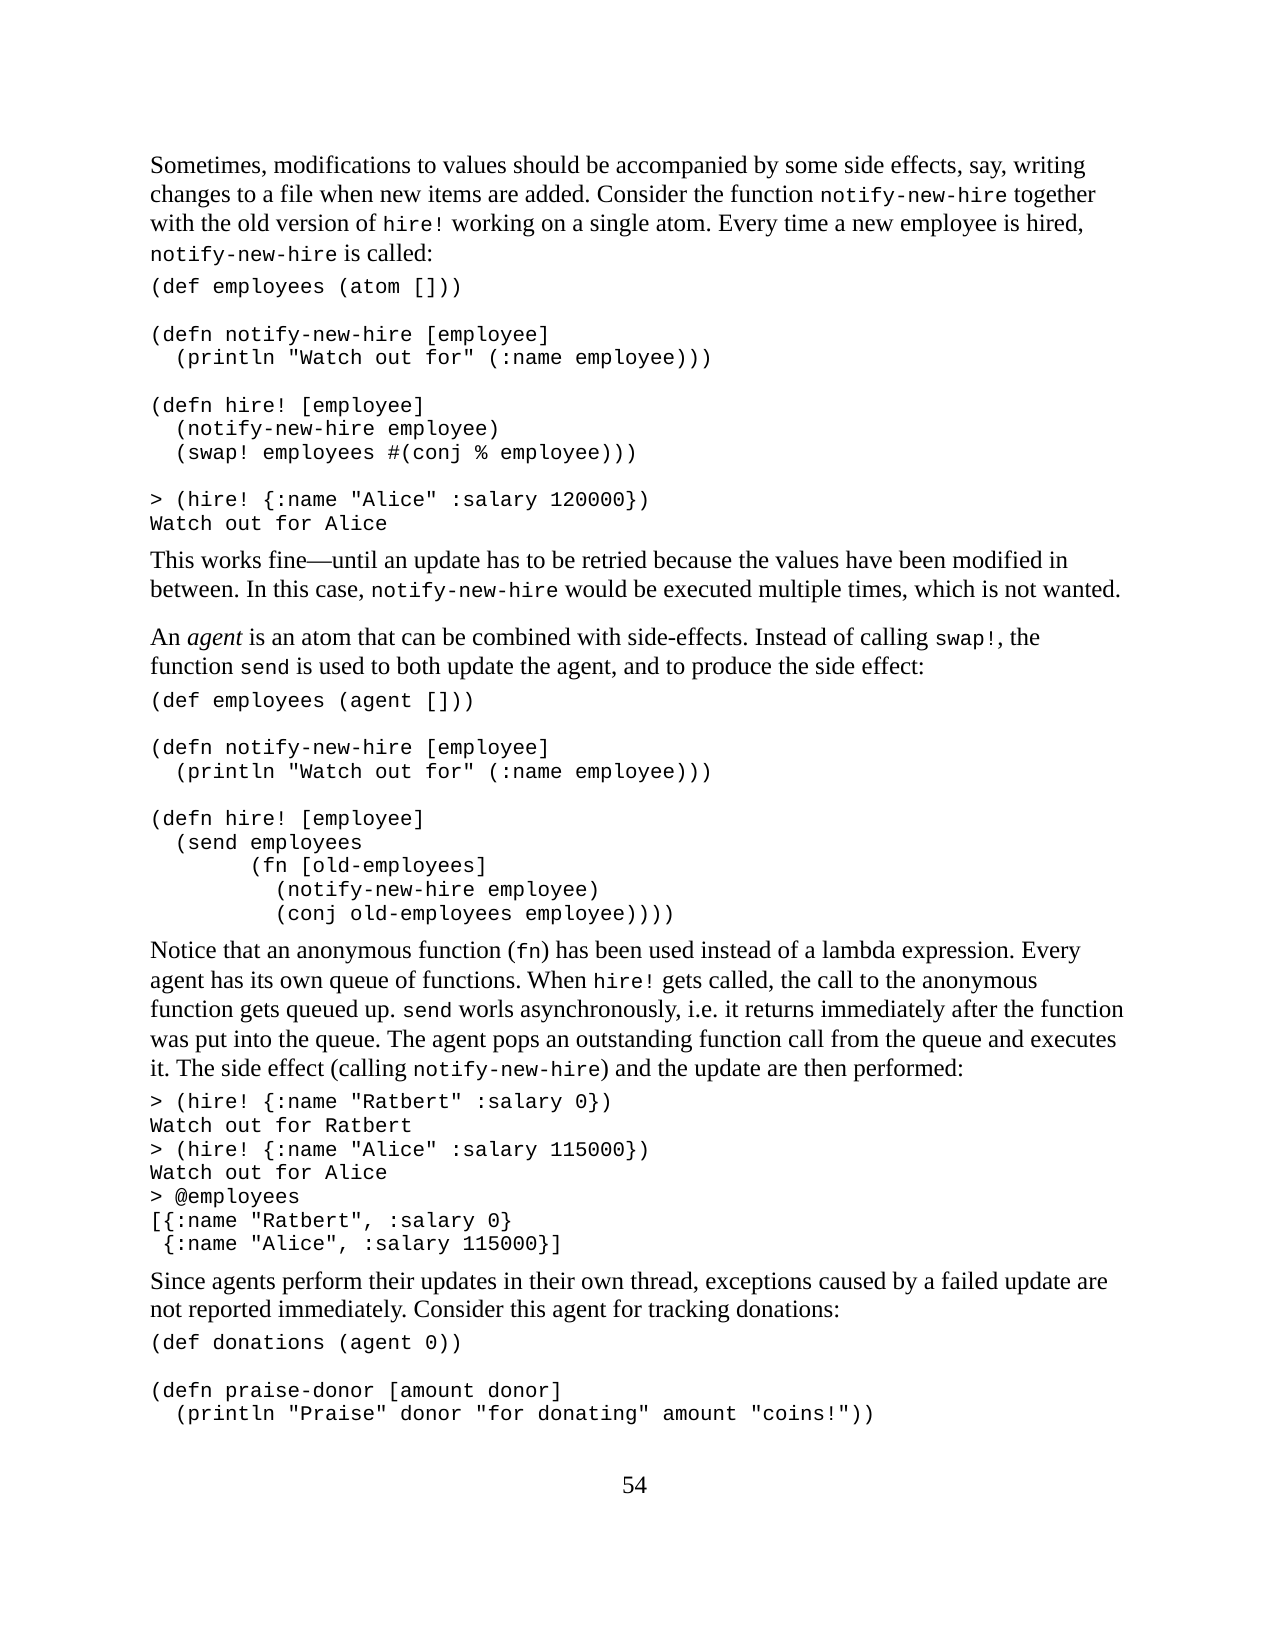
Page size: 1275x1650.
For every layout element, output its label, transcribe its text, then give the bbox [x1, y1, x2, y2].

text An agent is an atom that can be combined with side-effects. Instead of calling swap!, the function send is used to both update the agent, and to produce the side effect: [150, 622, 1125, 681]
text Sometimes, modifications to values should be accompanied by some side effects, say, writing changes to a file when new items are added. Consider the function notify-new-hire together with the old version of hire! working on a single atom. Every time a new employee is hired, notify-new-hire is called: [150, 150, 1125, 267]
text (def employees (atom [])) [150, 276, 1125, 300]
text (notify-new-hire employee) [150, 879, 1125, 903]
text > (hire! {:name "Alice" :salary 115000}) [150, 1139, 1125, 1162]
text [{:name "Ratbert", :salary 0} [150, 1209, 1125, 1233]
text {:name "Alice", :salary 115000}] [150, 1233, 1125, 1257]
text (println "Praise" donor "for donating" amount "coins!")) [150, 1403, 1125, 1427]
text Notice that an anonymous function (fn) has been used instead of a lambda expression. Every agent has its own queue of functions. When hire! gets called, the call to the anonymous function gets queued up. send worls asynchronously, i.e. it returns immediately after the function was put into the queue. The agent pops an outstanding function call from the queue and executes it. The side effect (calling notify-new-hire) and the update are then performed: [150, 935, 1125, 1082]
text (conj old-employees employee)))) [150, 903, 1125, 926]
text > (hire! {:name "Alice" :salary 120000}) [150, 489, 1125, 513]
text Watch out for Alice [150, 1162, 1125, 1186]
text > (hire! {:name "Ratbert" :salary 0}) [150, 1091, 1125, 1115]
text (fn [old-employees] [150, 855, 1125, 879]
text (def employees (agent [])) [150, 690, 1125, 713]
text (notify-new-hire employee) [150, 418, 1125, 442]
text (defn notify-new-hire [employee] [150, 737, 1125, 761]
text > @employees [150, 1186, 1125, 1209]
text (send employees [150, 832, 1125, 855]
text (defn notify-new-hire [employee] [150, 324, 1125, 347]
text (def donations (agent 0)) [150, 1332, 1125, 1356]
text (swap! employees #(conj % employee))) [150, 442, 1125, 466]
text (println "Watch out for" (:name employee))) [150, 347, 1125, 371]
text (defn praise-donor [amount donor] [150, 1379, 1125, 1403]
text (println "Watch out for" (:name employee))) [150, 761, 1125, 784]
text This works fine—until an update has to be retried because the values have been modified in between. In this case, notify-new-hire would be executed multiple times, which is not wanted. [150, 546, 1125, 604]
text Since agents perform their updates in their own thread, exceptions caused by a failed update are not reported immediately. Consider this agent for tracking donations: [150, 1266, 1125, 1323]
text Watch out for Ratbert [150, 1115, 1125, 1139]
text (defn hire! [employee] [150, 395, 1125, 418]
text Watch out for Alice [150, 513, 1125, 537]
text (defn hire! [employee] [150, 808, 1125, 832]
